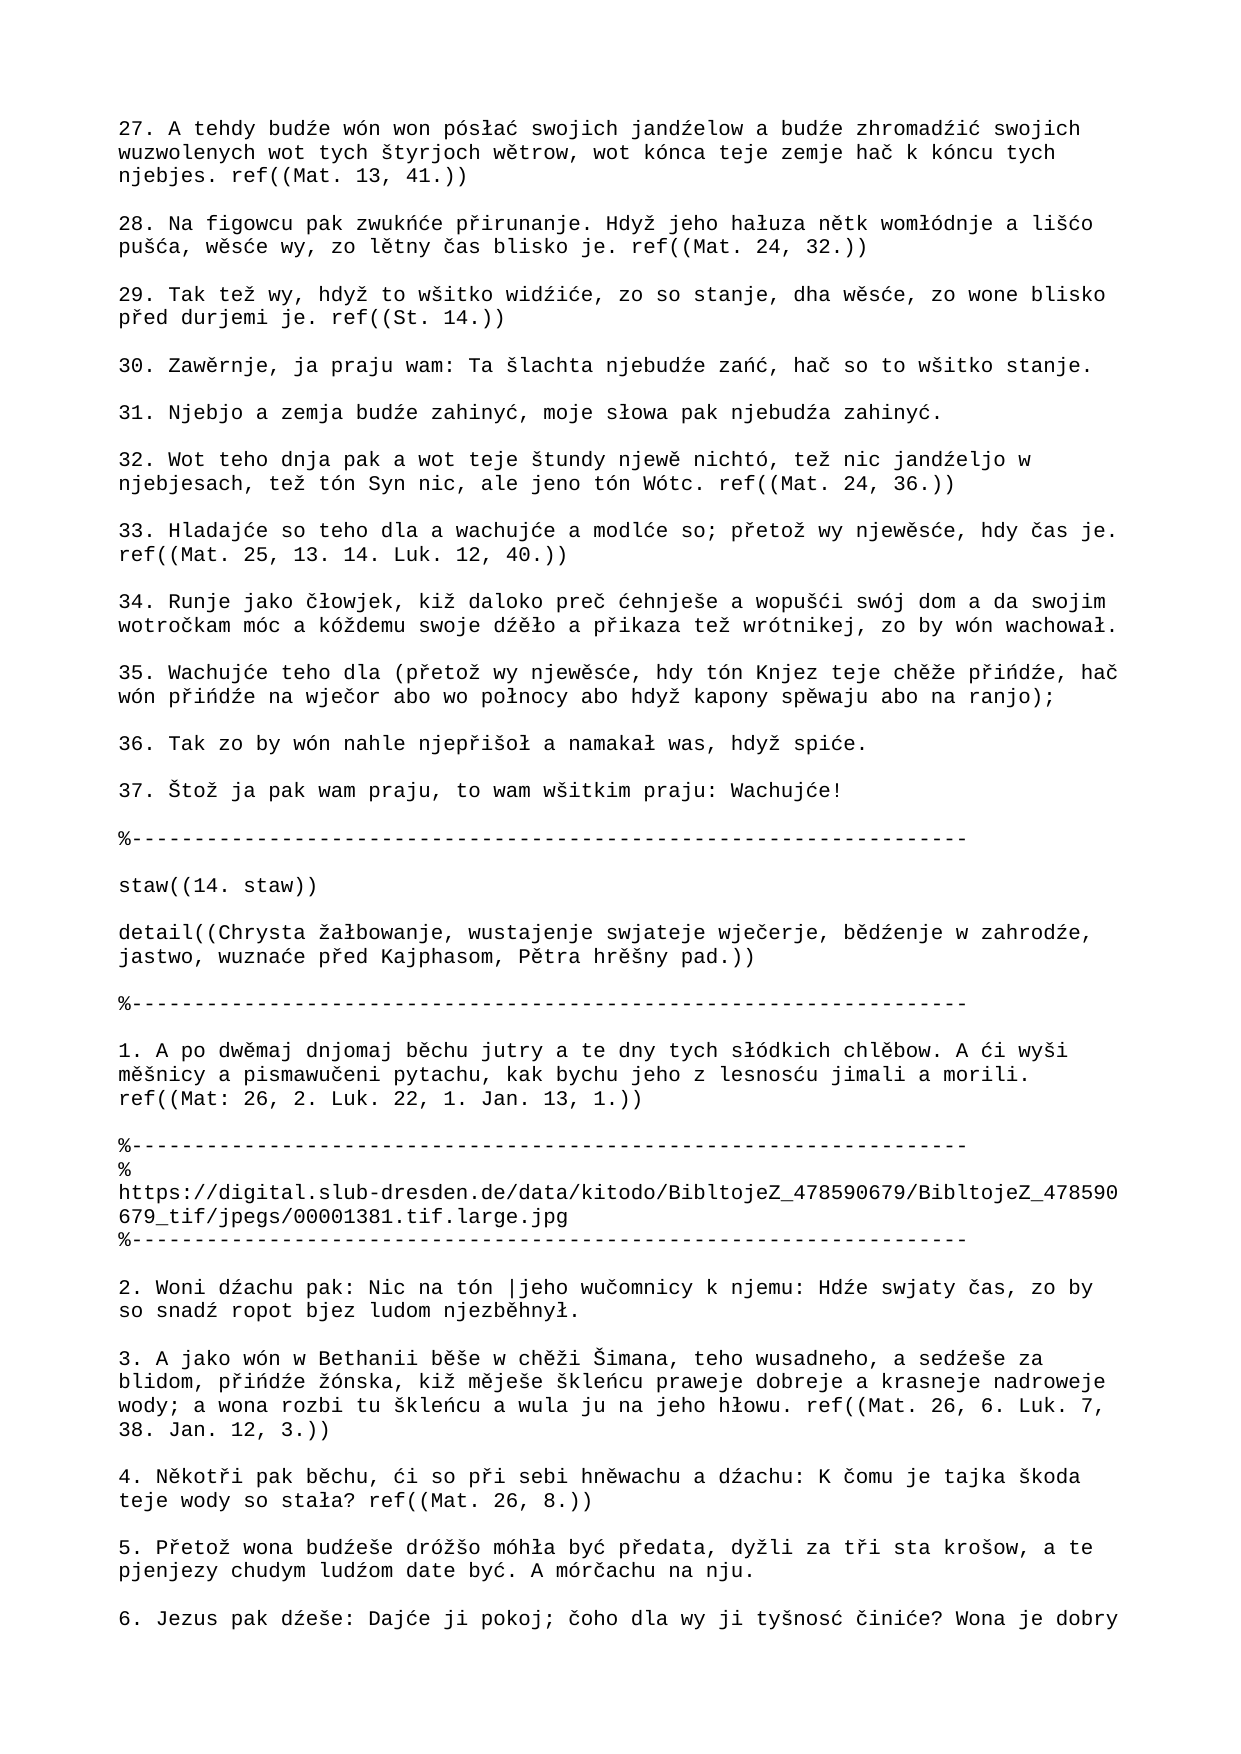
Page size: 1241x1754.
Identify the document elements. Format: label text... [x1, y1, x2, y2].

text 32. Wot teho dnja pak a wot teje štundy njewě nichtó, tež nic jandźeljo w njebjesach, tež tón Syn nic, ale jeno tón Wótc. ref((Mat. 24, 36.)) [118, 449, 1122, 496]
text staw((14. staw)) [118, 875, 1122, 898]
text 37. Štož ja pak wam praju, to wam wšitkim praju: Wachujće! [118, 780, 1122, 804]
text 1. A po dwěmaj dnjomaj běchu jutry a te dny tych słódkich chlěbow. A ći wyši měšnicy a pismawučeni pytachu, kak bychu jeho z lesnosću jimali a morili. ref((Mat: 26, 2. Luk. 22, 1. Jan. 13, 1.)) [118, 1040, 1122, 1111]
text 30. Zawěrnje, ja praju wam: Ta šlachta njebudźe zańć, hač so to wšitko stanje. [118, 354, 1122, 378]
text 2. Woni dźachu pak: Nic na tón |jeho wučomnicy k njemu: Hdźe swjaty čas, zo by so snadź ropot bjez ludom njezběhnył. [118, 1277, 1122, 1324]
text %------------------------------------------------------------------- [118, 827, 1122, 851]
text 31. Njebjo a zemja budźe zahinyć, moje słowa pak njebudźa zahinyć. [118, 402, 1122, 426]
text 33. Hladajće so teho dla a wachujće a modlće so; přetož wy njewěsće, hdy čas je. ref((Mat. 25, 13. 14. Luk. 12, 40.)) [118, 520, 1122, 567]
text 6. Jezus pak dźeše: Dajće ji pokoj; čoho dla wy ji tyšnosć činiće? Wona je dobry [118, 1608, 1122, 1631]
text 35. Wachujće teho dla (přetož wy njewěsće, hdy tón Knjez teje chěže přińdźe, hač wón přińdźe na wječor abo wo połnocy abo hdyž kapony spěwaju abo na ranjo); [118, 662, 1122, 709]
text 34. Runje jako čłowjek, kiž daloko preč ćehnješe a wopušći swój dom a da swojim wotročkam móc a kóždemu swoje dźěło a přikaza tež wrótnikej, zo by wón wachował. [118, 591, 1122, 638]
text 29. Tak tež wy, hdyž to wšitko widźiće, zo so stanje, dha wěsće, zo wone blisko před durjemi je. ref((St. 14.)) [118, 284, 1122, 331]
text %------------------------------------------------------------------- [118, 1135, 1122, 1158]
text 27. A tehdy budźe wón won pósłać swojich jandźelow a budźe zhromadźić swojich wuzwolenych wot tych štyrjoch wětrow, wot kónca teje zemje hač k kóncu tych njebjes. ref((Mat. 13, 41.)) [118, 118, 1122, 189]
text %------------------------------------------------------------------- [118, 993, 1122, 1017]
text % https://digital.slub-dresden.de/data/kitodo/BibltojeZ_478590679/BibltojeZ_478590679_tif/jpegs/00001381.tif.large.jpg %------------------------------------------------------------------- [118, 1158, 1122, 1253]
text detail((Chrysta žałbowanje, wustajenje swjateje wječerje, bědźenje w zahrodźe, jastwo, wuznaće před Kajphasom, Pětra hrěšny pad.)) [118, 922, 1122, 969]
text 36. Tak zo by wón nahle njepřišoł a namakał was, hdyž spiće. [118, 733, 1122, 757]
text 28. Na figowcu pak zwukńće přirunanje. Hdyž jeho hałuza nětk womłódnje a lišćo pušća, wěsće wy, zo lětny čas blisko je. ref((Mat. 24, 32.)) [118, 213, 1122, 260]
text 4. Někotři pak běchu, ći so při sebi hněwachu a dźachu: K čomu je tajka škoda teje wody so stała? ref((Mat. 26, 8.)) [118, 1466, 1122, 1513]
text 5. Přetož wona budźeše dróžšo móhła być předata, dyžli za tři sta krošow, a te pjenjezy chudym ludźom date być. A mórčachu na nju. [118, 1537, 1122, 1584]
text 3. A jako wón w Bethanii běše w chěži Šimana, teho wusadneho, a sedźeše za blidom, přińdźe žónska, kiž měješe škleńcu praweje dobreje a krasneje nadroweje wody; a wona rozbi tu škleńcu a wula ju na jeho hłowu. ref((Mat. 26, 6. Luk. 7, 38. Jan. 12, 3.)) [118, 1348, 1122, 1442]
